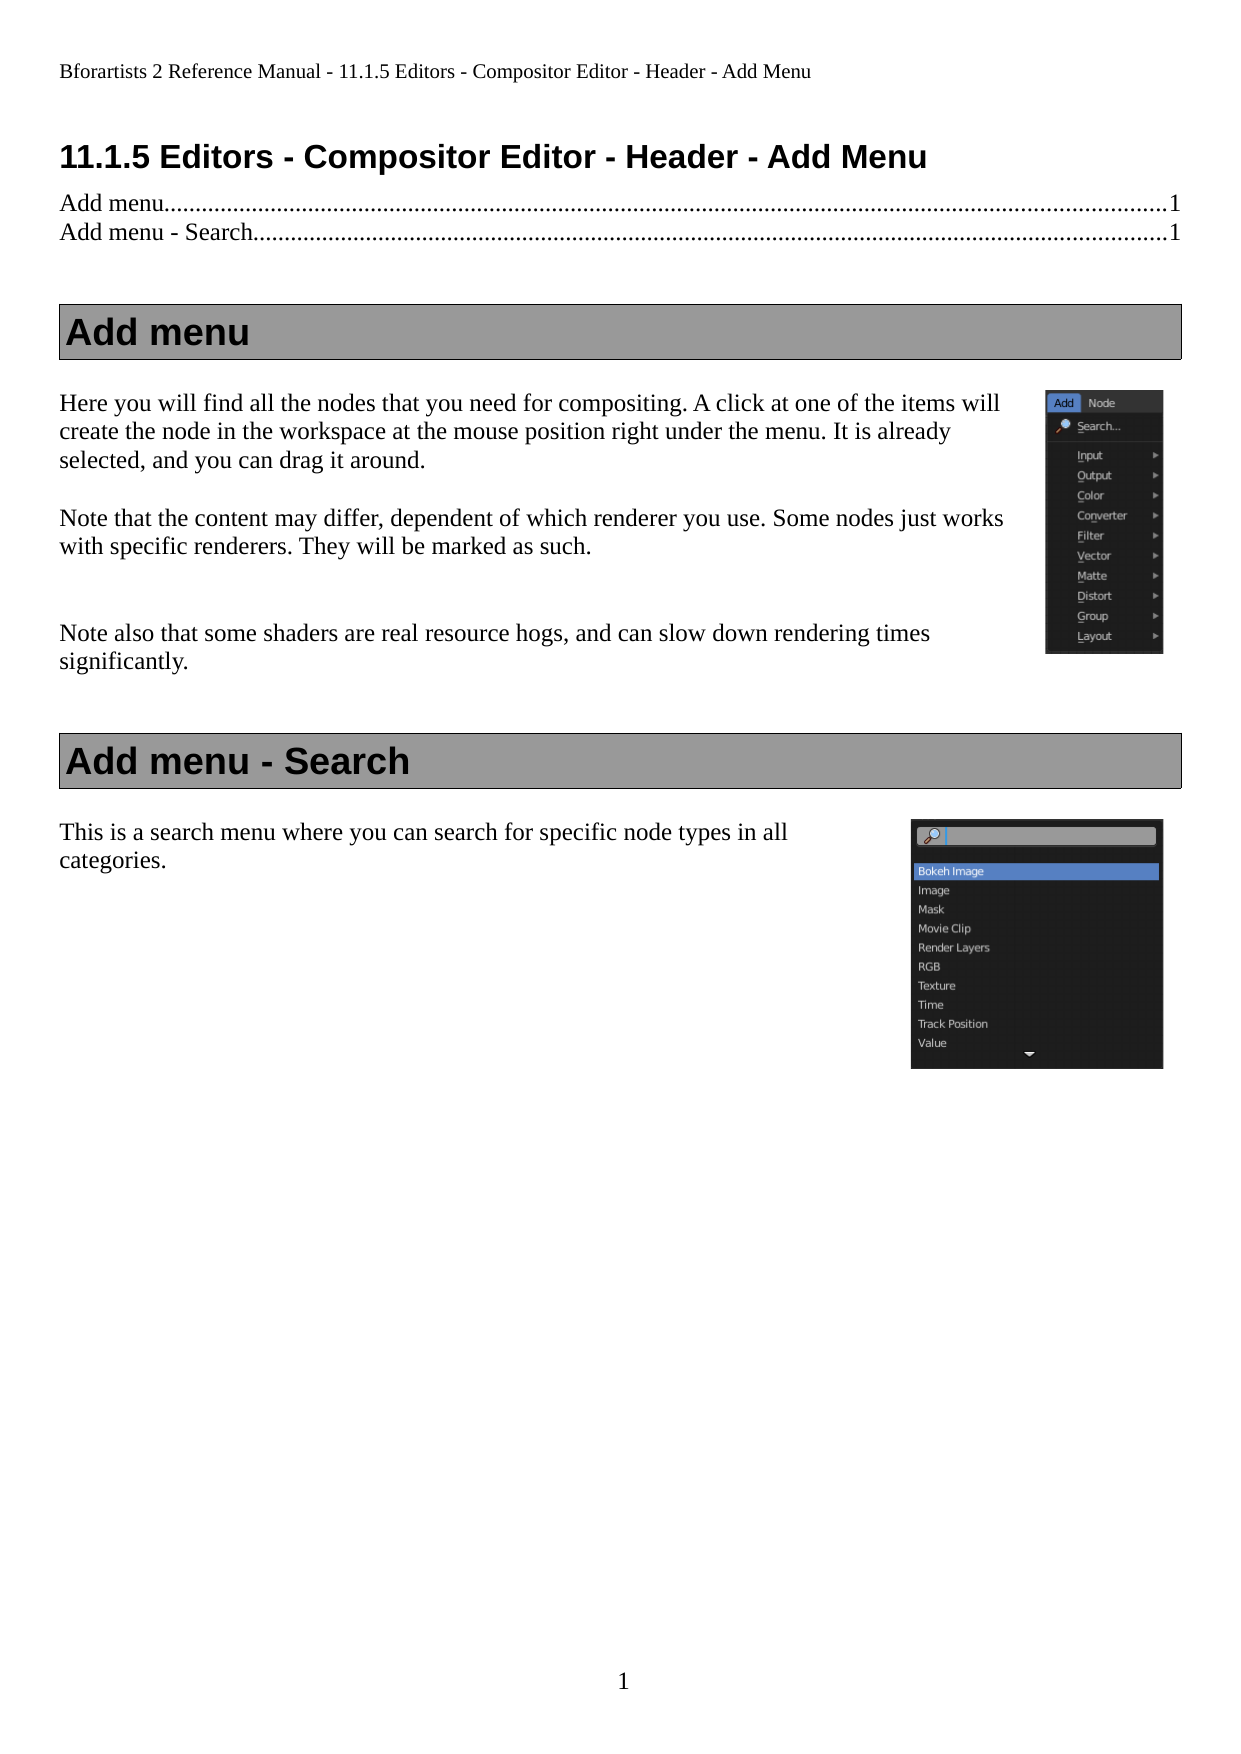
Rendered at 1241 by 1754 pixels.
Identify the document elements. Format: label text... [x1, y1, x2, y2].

picture [1045, 390, 1164, 654]
text Here you will find all the nodes that you need for compositing. A click at one of the items will create the node in the workspace at the mouse position right under the menu. It is already selected, and you can drag it around. [59, 388, 1181, 474]
text Add menu 1 [59, 188, 1181, 217]
picture [910, 819, 1164, 1069]
text Add menu - Search 1 [59, 217, 1181, 246]
subtitle 11.1.5 Editors - Compositor Editor - Header - Add Menu [59, 138, 1181, 176]
table_header Add menu - Search [60, 734, 1181, 788]
text Note that the content may differ, dependent of which renderer you use. Some nodes just works with specific renderers. They will be marked as such. [59, 503, 1045, 560]
text Note also that some shaders are real resource hogs, and can slow down rendering times significantly. [59, 618, 1181, 675]
text This is a search menu where you can search for specific node types in all categories. [59, 817, 1181, 874]
table_header Add menu [60, 305, 1181, 359]
